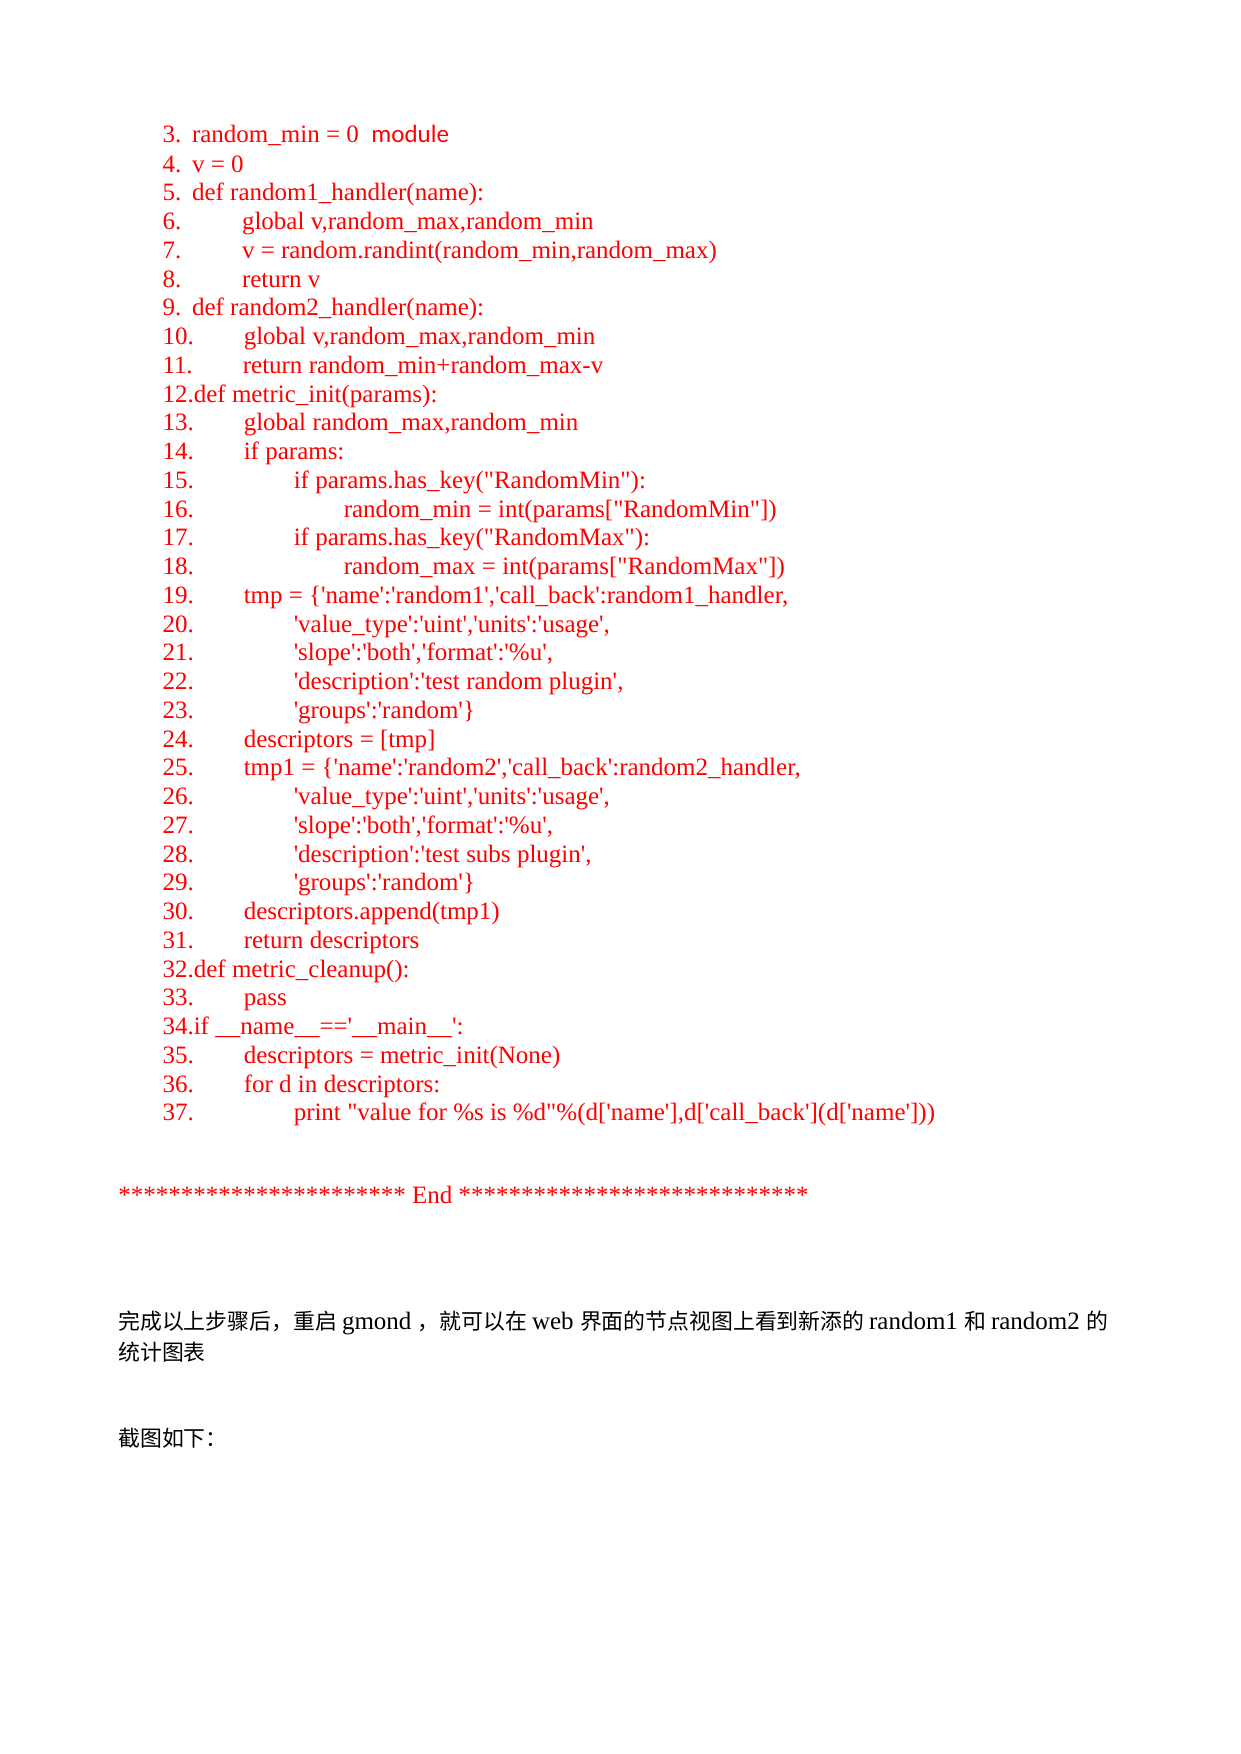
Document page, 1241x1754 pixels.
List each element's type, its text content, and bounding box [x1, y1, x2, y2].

text 截图如下： [118, 1421, 1122, 1452]
list descriptors.append(tmp1) [162, 896, 1122, 925]
text 完成以上步骤后，重启 gmond ，就可以在 web 界面的节点视图上看到新添的 random1 和 random2 的统计图表 [118, 1304, 1122, 1367]
list random_min = int(params["RandomMin"]) [162, 494, 1122, 522]
list random_min = 0 module [162, 118, 1122, 149]
list if params: [162, 436, 1122, 465]
list def random1_handler(name): [162, 177, 1122, 206]
list if params.has_key("RandomMin"): [162, 465, 1122, 494]
list 'groups':'random'} [162, 867, 1122, 896]
list 'slope':'both','format':'%u', [162, 810, 1122, 839]
list return v [162, 264, 1122, 292]
list 'value_type':'uint','units':'usage', [162, 609, 1122, 637]
list v = 0 [162, 149, 1122, 177]
list random_max = int(params["RandomMax"]) [162, 551, 1122, 580]
list pass [162, 982, 1122, 1011]
list def random2_handler(name): [162, 292, 1122, 321]
list 'value_type':'uint','units':'usage', [162, 781, 1122, 810]
list 'description':'test random plugin', [162, 666, 1122, 695]
list 'description':'test subs plugin', [162, 839, 1122, 867]
list descriptors = [tmp] [162, 724, 1122, 752]
text *********************** End **************************** [118, 1180, 1122, 1209]
list 'slope':'both','format':'%u', [162, 637, 1122, 666]
list global v,random_max,random_min [162, 206, 1122, 235]
list if params.has_key("RandomMax"): [162, 522, 1122, 551]
list print "value for %s is %d"%(d['name'],d['call_back'](d['name'])) [162, 1097, 1122, 1126]
list return random_min+random_max-v [162, 350, 1122, 379]
list if __name__=='__main__': [162, 1011, 1122, 1040]
list v = random.randint(random_min,random_max) [162, 235, 1122, 264]
list def metric_init(params): [162, 379, 1122, 407]
list tmp1 = {'name':'random2','call_back':random2_handler, [162, 752, 1122, 781]
list return descriptors [162, 925, 1122, 954]
list 'groups':'random'} [162, 695, 1122, 724]
list descriptors = metric_init(None) [162, 1040, 1122, 1069]
list def metric_cleanup(): [162, 954, 1122, 982]
list for d in descriptors: [162, 1069, 1122, 1097]
list global random_max,random_min [162, 407, 1122, 436]
list tmp = {'name':'random1','call_back':random1_handler, [162, 580, 1122, 609]
list global v,random_max,random_min [162, 321, 1122, 350]
